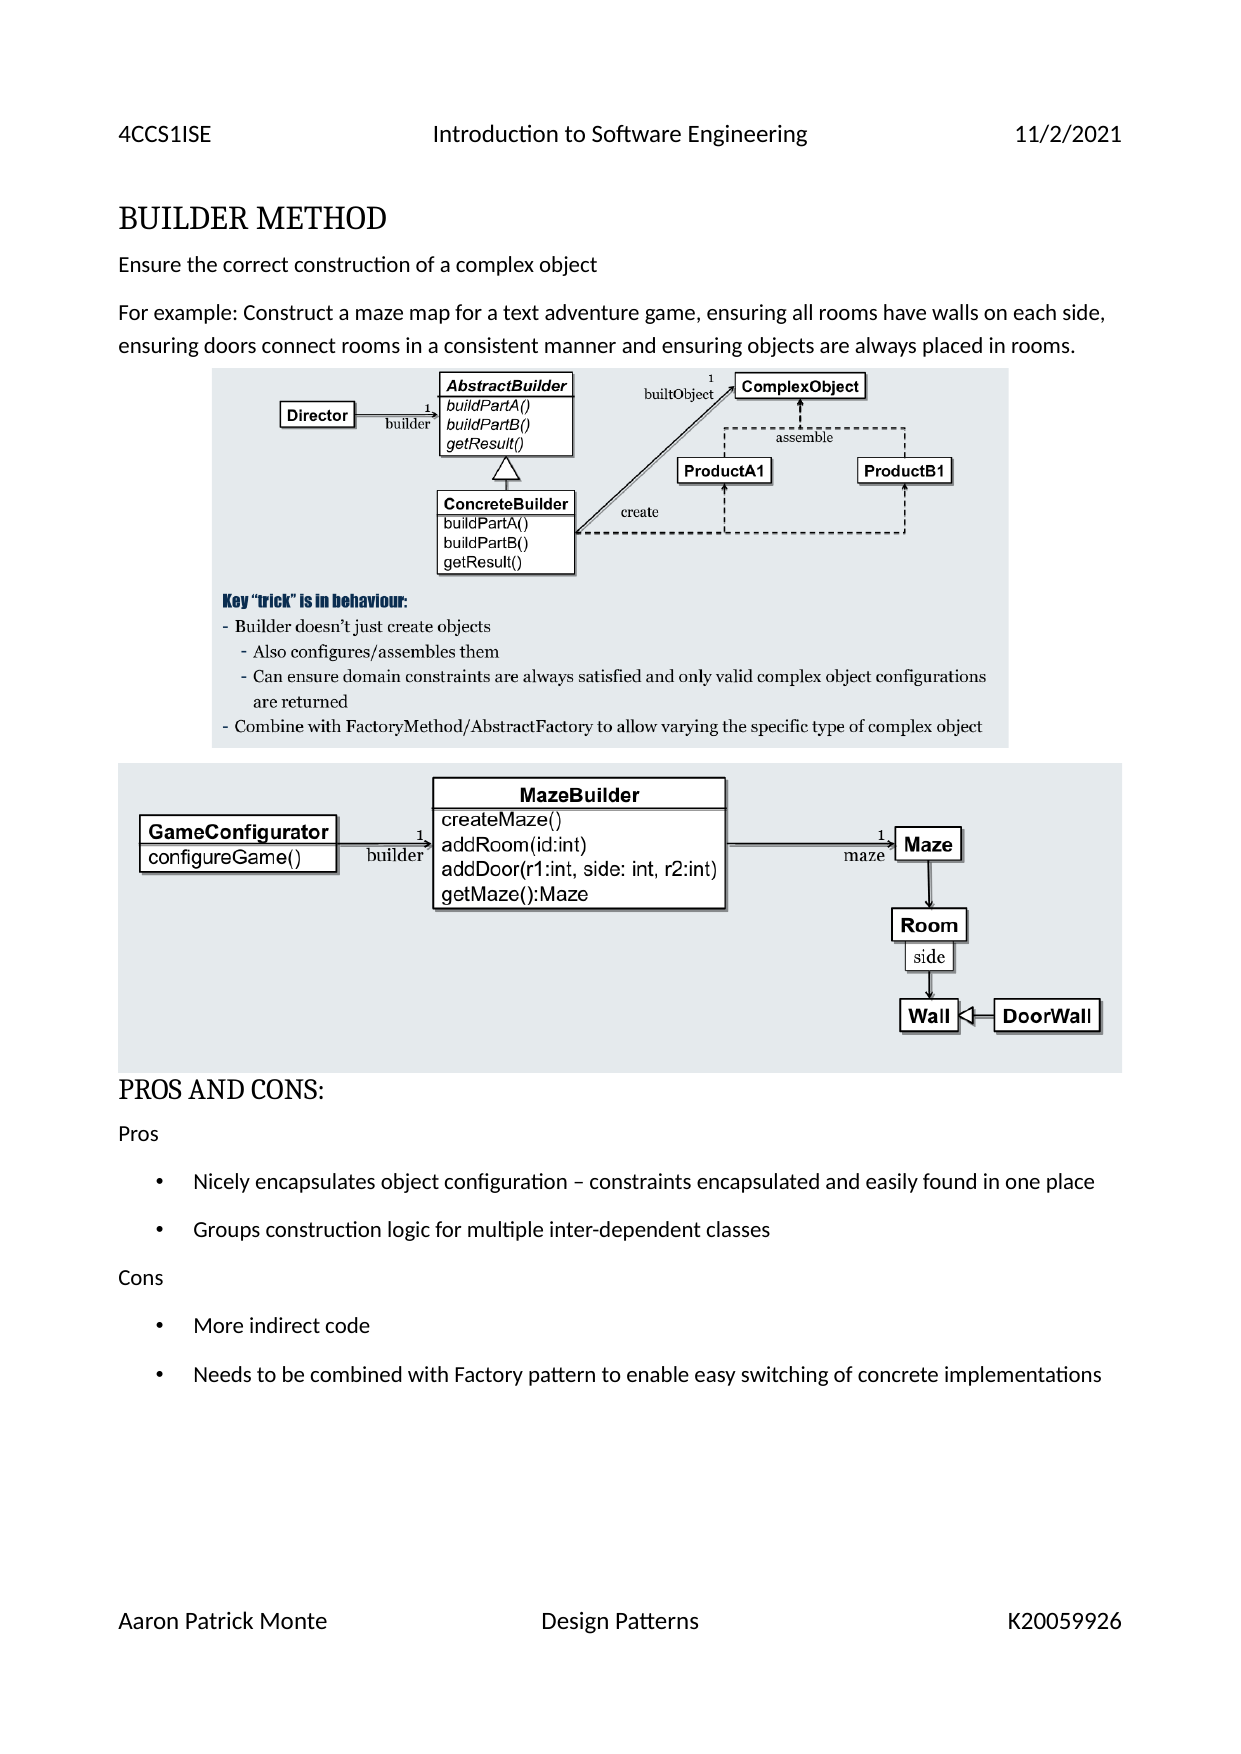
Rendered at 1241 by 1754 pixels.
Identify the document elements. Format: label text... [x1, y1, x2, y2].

list More indirect code [156, 1312, 1122, 1339]
subtitle [118, 394, 1122, 763]
list Nicely encapsulates object configuration – constraints encapsulated and easily found in one place [156, 1167, 1122, 1195]
text Pros [118, 1119, 1122, 1147]
list Needs to be combined with Factory pattern to enable easy switching of concrete implementations [156, 1360, 1122, 1388]
list Groups construction logic for multiple inter-dependent classes [156, 1215, 1122, 1243]
text For example: Construct a maze map for a text adventure game, ensuring all rooms have walls on each side, ensuring doors connect rooms in a consistent manner and ensuring objects are always placed in rooms. [118, 298, 1122, 360]
text Cons [118, 1263, 1122, 1291]
subtitle Pros and cons: [118, 1073, 1122, 1107]
picture [118, 763, 1123, 1073]
picture [211, 368, 1009, 748]
text Ensure the correct construction of a complex object [118, 250, 1122, 278]
subtitle Builder method [118, 199, 1122, 237]
